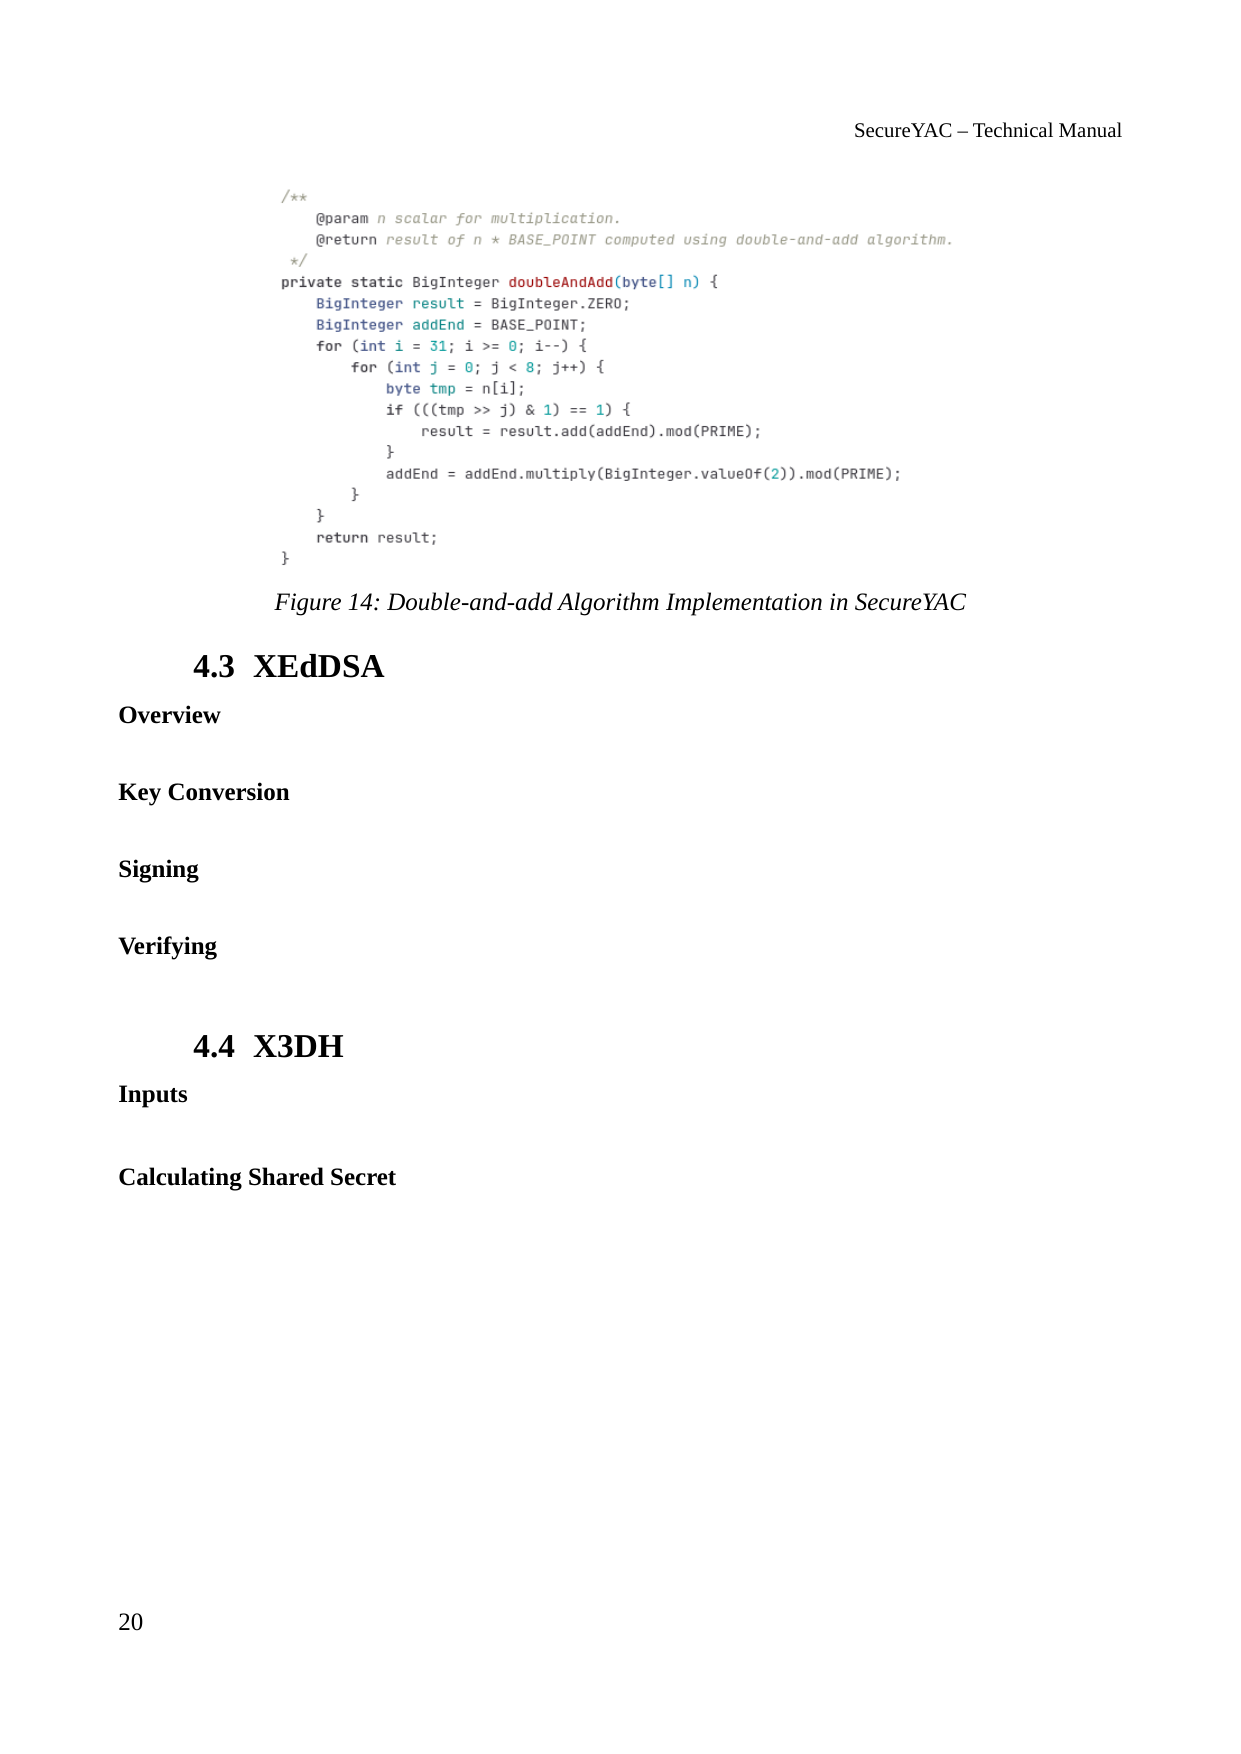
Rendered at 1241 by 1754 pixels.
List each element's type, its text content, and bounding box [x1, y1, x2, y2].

subtitle Inputs [118, 1079, 1122, 1108]
subtitle X3DH [193, 1026, 1122, 1064]
subtitle Signing [118, 854, 1122, 883]
subtitle Verifying [118, 931, 1122, 959]
picture [273, 184, 967, 574]
text Figure 14: Double-and-add Algorithm Implementation in SecureYAC [273, 574, 967, 615]
subtitle XEdDSA [193, 646, 1122, 685]
subtitle Overview [118, 700, 1122, 729]
subtitle Calculating Shared Secret [118, 1162, 1122, 1191]
subtitle Key Conversion [118, 777, 1122, 806]
